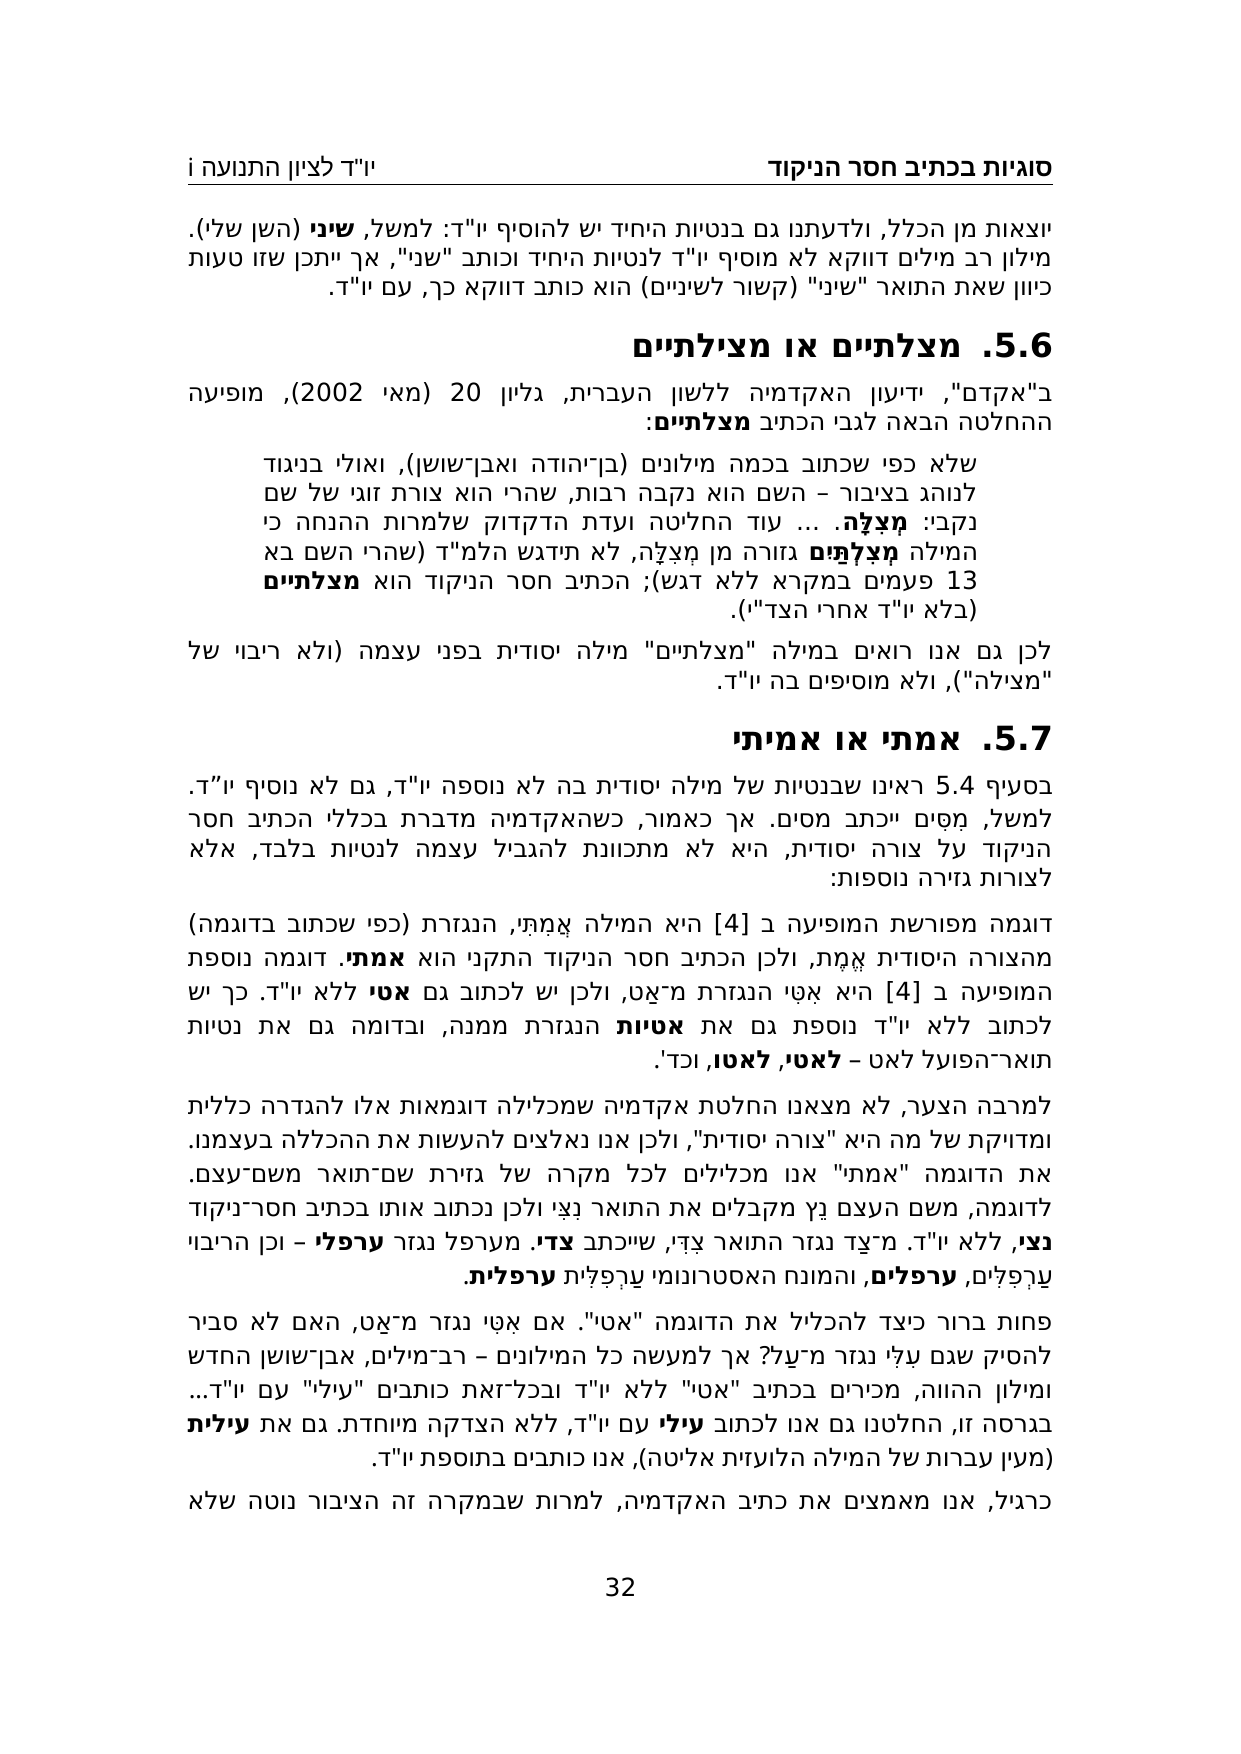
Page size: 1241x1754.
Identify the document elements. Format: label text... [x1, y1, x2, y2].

subtitle אמתי או אמיתי [187, 720, 1053, 759]
text בסעיף 5.4 ראינו שבנטיות של מילה יסודית בה לא נוספה יו"ד, גם לא נוסיף יו”ד. למשל, מִסִּים ייכתב מסים. אך כאמור, כשהאקדמיה מדברת בכללי הכתיב חסר הניקוד על צורה יסודית, היא לא מתכוונת להגביל עצמה לנטיות בלבד, אלא לצורות גזירה נוספות: [187, 771, 1053, 893]
text ב"אקדם", ידיעון האקדמיה ללשון העברית, גליון 20 (מאי 2002), מופיעה ההחלטה הבאה לגבי הכתיב מצלתיים: [187, 378, 1053, 436]
text שלא כפי שכתוב בכמה מילונים (בן־יהודה ואבן־שושן), ואולי בניגוד לנוהג בציבור – השם הוא נקבה רבות, שהרי הוא צורת זוגי של שם נקבי: מְצִלָּה. ... עוד החליטה ועדת הדקדוק שלמרות ההנחה כי המילה מְצִלְתַּיִם גזורה מן מְצִלָּה, לא תידגש הלמ"ד (שהרי השם בא 13 פעמים במקרא ללא דגש); הכתיב חסר הניקוד הוא מצלתיים (בלא יו"ד אחרי הצד"י). [262, 449, 978, 624]
text פחות ברור כיצד להכליל את הדוגמה "אטי". אם אִטִּי נגזר מ־אַט, האם לא סביר להסיק שגם עִלִּי נגזר מ־עַל? אך למעשה כל המילונים – רב־מילים, אבן־שושן החדש ומילון ההווה, מכירים בכתיב "אטי" ללא יו"ד ובכל־זאת כותבים "עילי" עם יו"ד... בגרסה זו, החלטנו גם אנו לכתוב עילי עם יו"ד, ללא הצדקה מיוחדת. גם את עילית (מעין עברות של המילה הלועזית אליטה), אנו כותבים בתוספת יו"ד. [187, 1304, 1053, 1474]
text לכן גם אנו רואים במילה "מצלתיים" מילה יסודית בפני עצמה (ולא ריבוי של "מצילה"), ולא מוסיפים בה יו"ד. [187, 637, 1053, 695]
text יוצאות מן הכלל, ולדעתנו גם בנטיות היחיד יש להוסיף יו"ד: למשל, שיני (השן שלי). מילון רב מילים דווקא לא מוסיף יו"ד לנטיות היחיד וכותב "שני", אך ייתכן שזו טעות כיוון שאת התואר "שיני" (קשור לשיניים) הוא כותב דווקא כך, עם יו"ד. [187, 214, 1053, 302]
subtitle מצלתיים או מצילתיים [187, 327, 1053, 365]
text דוגמה מפורשת המופיעה ב [4] היא המילה אֲמִתִּי, הנגזרת (כפי שכתוב בדוגמה) מהצורה היסודית אֱמֶת, ולכן הכתיב חסר הניקוד התקני הוא אמתי. דוגמה נוספת המופיעה ב [4] היא אִטִּי הנגזרת מ־אַט, ולכן יש לכתוב גם אטי ללא יו"ד. כך יש לכתוב ללא יו"ד נוספת גם את אטיות הנגזרת ממנה, ובדומה גם את נטיות תואר־הפועל לאט – לאטי, לאטו, וכד'. [187, 905, 1053, 1075]
text למרבה הצער, לא מצאנו החלטת אקדמיה שמכלילה דוגמאות אלו להגדרה כללית ומדויקת של מה היא "צורה יסודית", ולכן אנו נאלצים להעשות את ההכללה בעצמנו. את הדוגמה "אמתי" אנו מכלילים לכל מקרה של גזירת שם־תואר משם־עצם. לדוגמה, משם העצם נֵץ מקבלים את התואר נִצִּי ולכן נכתוב אותו בכתיב חסר־ניקוד נצי, ללא יו"ד. מ־צַד נגזר התואר צִדִּי, שייכתב צדי. מערפל נגזר ערפלי – וכן הריבוי עַרְפִלִּים, ערפלים, והמונח האסטרונומי עַרְפִלִּית ערפלית. [187, 1088, 1053, 1291]
text כרגיל, אנו מאמצים את כתיב האקדמיה, למרות שבמקרה זה הציבור נוטה שלא לקבל אותו: הכתיב "אמיתיים" נפוץ בחיפוש גוגל פי 30 מהכתיב התקני "אמתיים", למשל. מילון רב־מילים מודה בכתיבים התקניים אמתי, אטי, נצי, אך מציין ש"הכתיב המלא הנהוג ברב־מילים לערך" הוא אמיתי, איטי, ניצי. [187, 1486, 1053, 1516]
